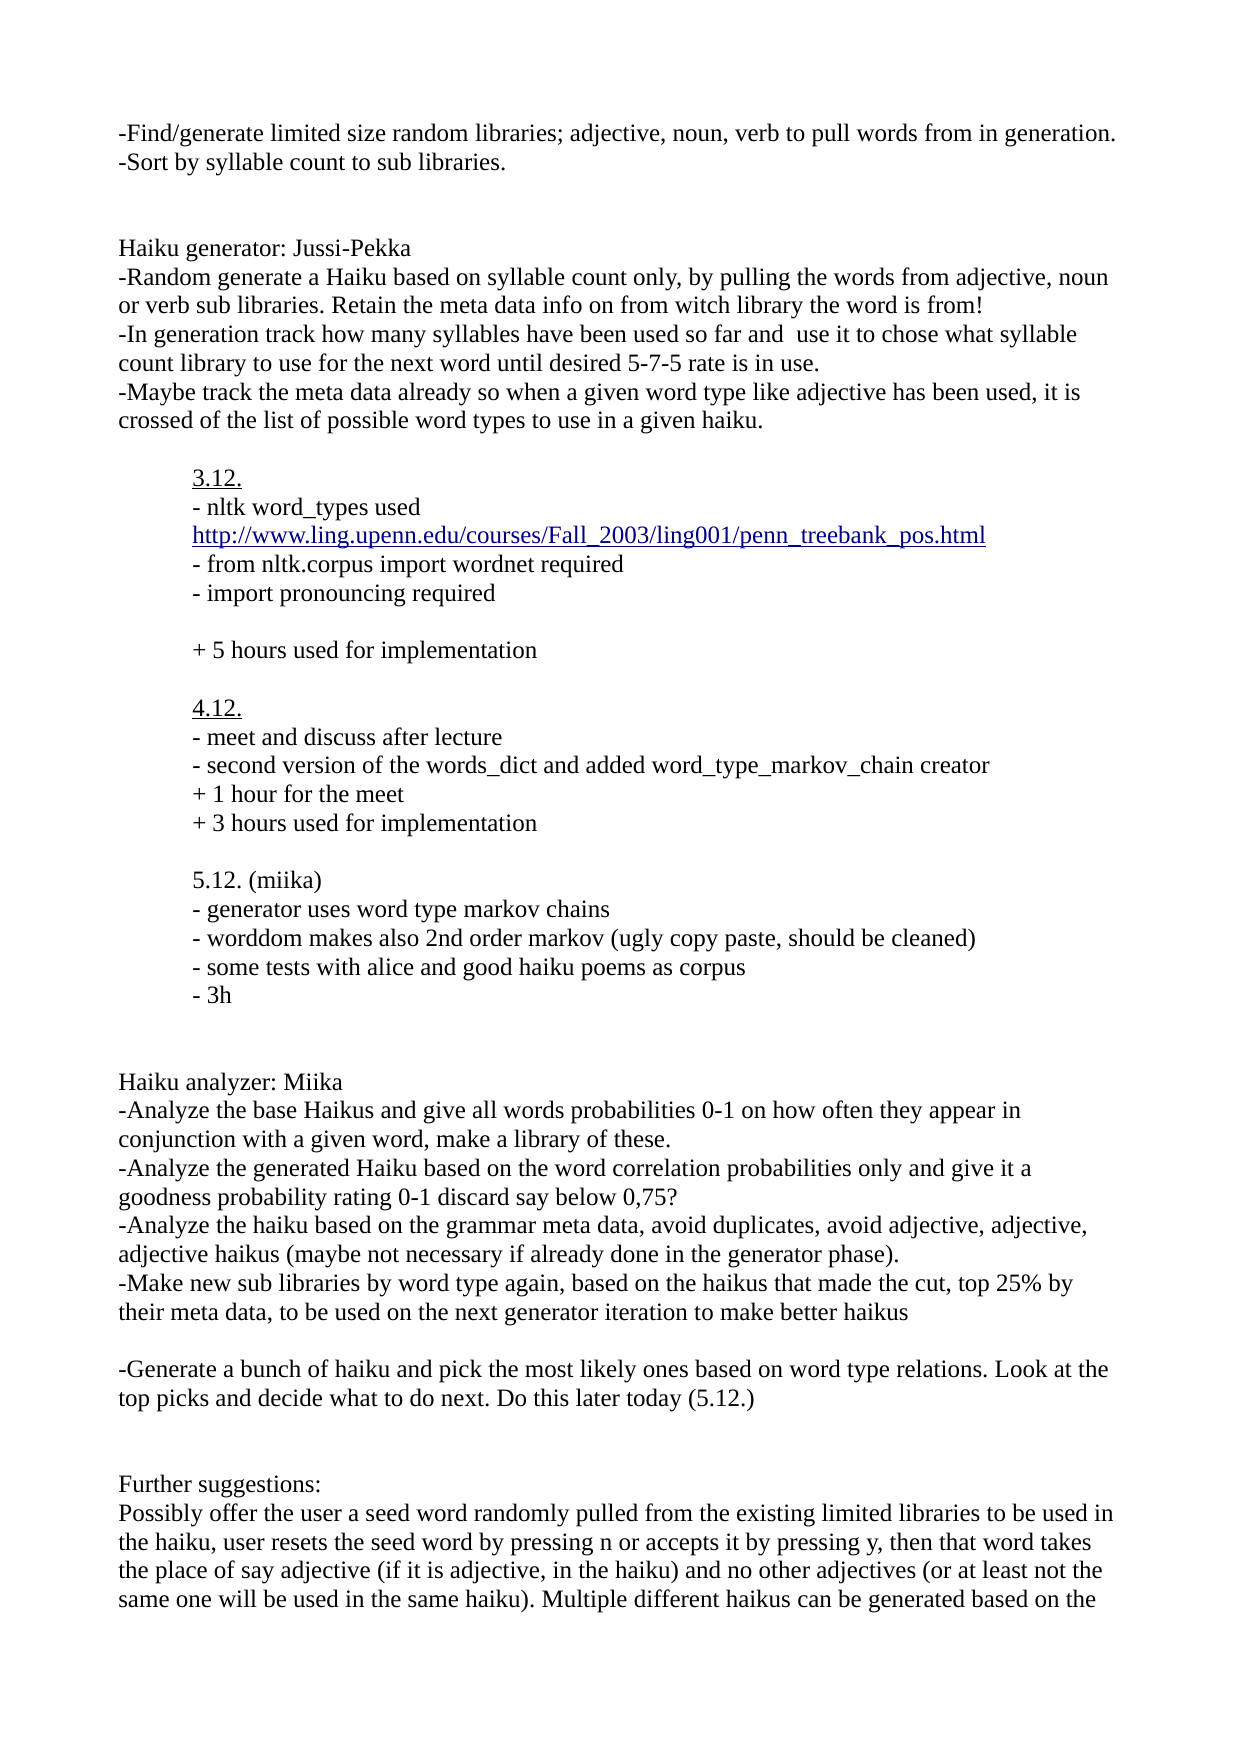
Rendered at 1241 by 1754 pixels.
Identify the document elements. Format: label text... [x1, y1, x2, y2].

text -Analyze the haiku based on the grammar meta data, avoid duplicates, avoid adjective, adjective, adjective haikus (maybe not necessary if already done in the generator phase). [118, 1211, 1122, 1268]
text + 5 hours used for implementation [118, 636, 1122, 664]
text Haiku analyzer: Miika [118, 1067, 1122, 1096]
text - generator uses word type markov chains [118, 894, 1122, 923]
text - import pronouncing required [118, 578, 1122, 607]
text -Find/generate limited size random libraries; adjective, noun, verb to pull words from in generation. [118, 118, 1122, 147]
text -Make new sub libraries by word type again, based on the haikus that made the cut, top 25% by their meta data, to be used on the next generator iteration to make better haikus [118, 1268, 1122, 1326]
text - 3h [118, 981, 1122, 1009]
text -In generation track how many syllables have been used so far and use it to chose what syllable count library to use for the next word until desired 5-7-5 rate is in use. [118, 319, 1122, 377]
text -Sort by syllable count to sub libraries. [118, 147, 1122, 176]
text -Analyze the generated Haiku based on the word correlation probabilities only and give it a goodness probability rating 0-1 discard say below 0,75? [118, 1153, 1122, 1211]
text - some tests with alice and good haiku poems as corpus [118, 952, 1122, 981]
text 5.12. (miika) [118, 866, 1122, 894]
text Possibly offer the user a seed word randomly pulled from the existing limited libraries to be used in the haiku, user resets the seed word by pressing n or accepts it by pressing y, then that word takes the place of say adjective (if it is adjective, in the haiku) and no other adjectives (or at least not the same one will be used in the same haiku). Multiple different haikus can be generated based on the [118, 1498, 1122, 1613]
text + 1 hour for the meet [118, 779, 1122, 808]
text Haiku generator: Jussi-Pekka [118, 233, 1122, 262]
text - worddom makes also 2nd order markov (ugly copy paste, should be cleaned) [118, 923, 1122, 952]
text 3.12. [118, 463, 1122, 492]
text - meet and discuss after lecture [118, 722, 1122, 751]
text - from nltk.corpus import wordnet required [118, 549, 1122, 578]
text 4.12. [118, 693, 1122, 722]
text -Generate a bunch of haiku and pick the most likely ones based on word type relations. Look at the top picks and decide what to do next. Do this later today (5.12.) [118, 1354, 1122, 1412]
text -Analyze the base Haikus and give all words probabilities 0-1 on how often they appear in conjunction with a given word, make a library of these. [118, 1096, 1122, 1153]
text Further suggestions: [118, 1469, 1122, 1498]
text - second version of the words_dict and added word_type_markov_chain creator [118, 751, 1122, 779]
text + 3 hours used for implementation [118, 808, 1122, 837]
text - nltk word_types used http://www.ling.upenn.edu/courses/Fall_2003/ling001/penn_treebank_pos.html [118, 492, 1122, 549]
text -Random generate a Haiku based on syllable count only, by pulling the words from adjective, noun or verb sub libraries. Retain the meta data info on from witch library the word is from! [118, 262, 1122, 319]
text -Maybe track the meta data already so when a given word type like adjective has been used, it is crossed of the list of possible word types to use in a given haiku. [118, 377, 1122, 434]
